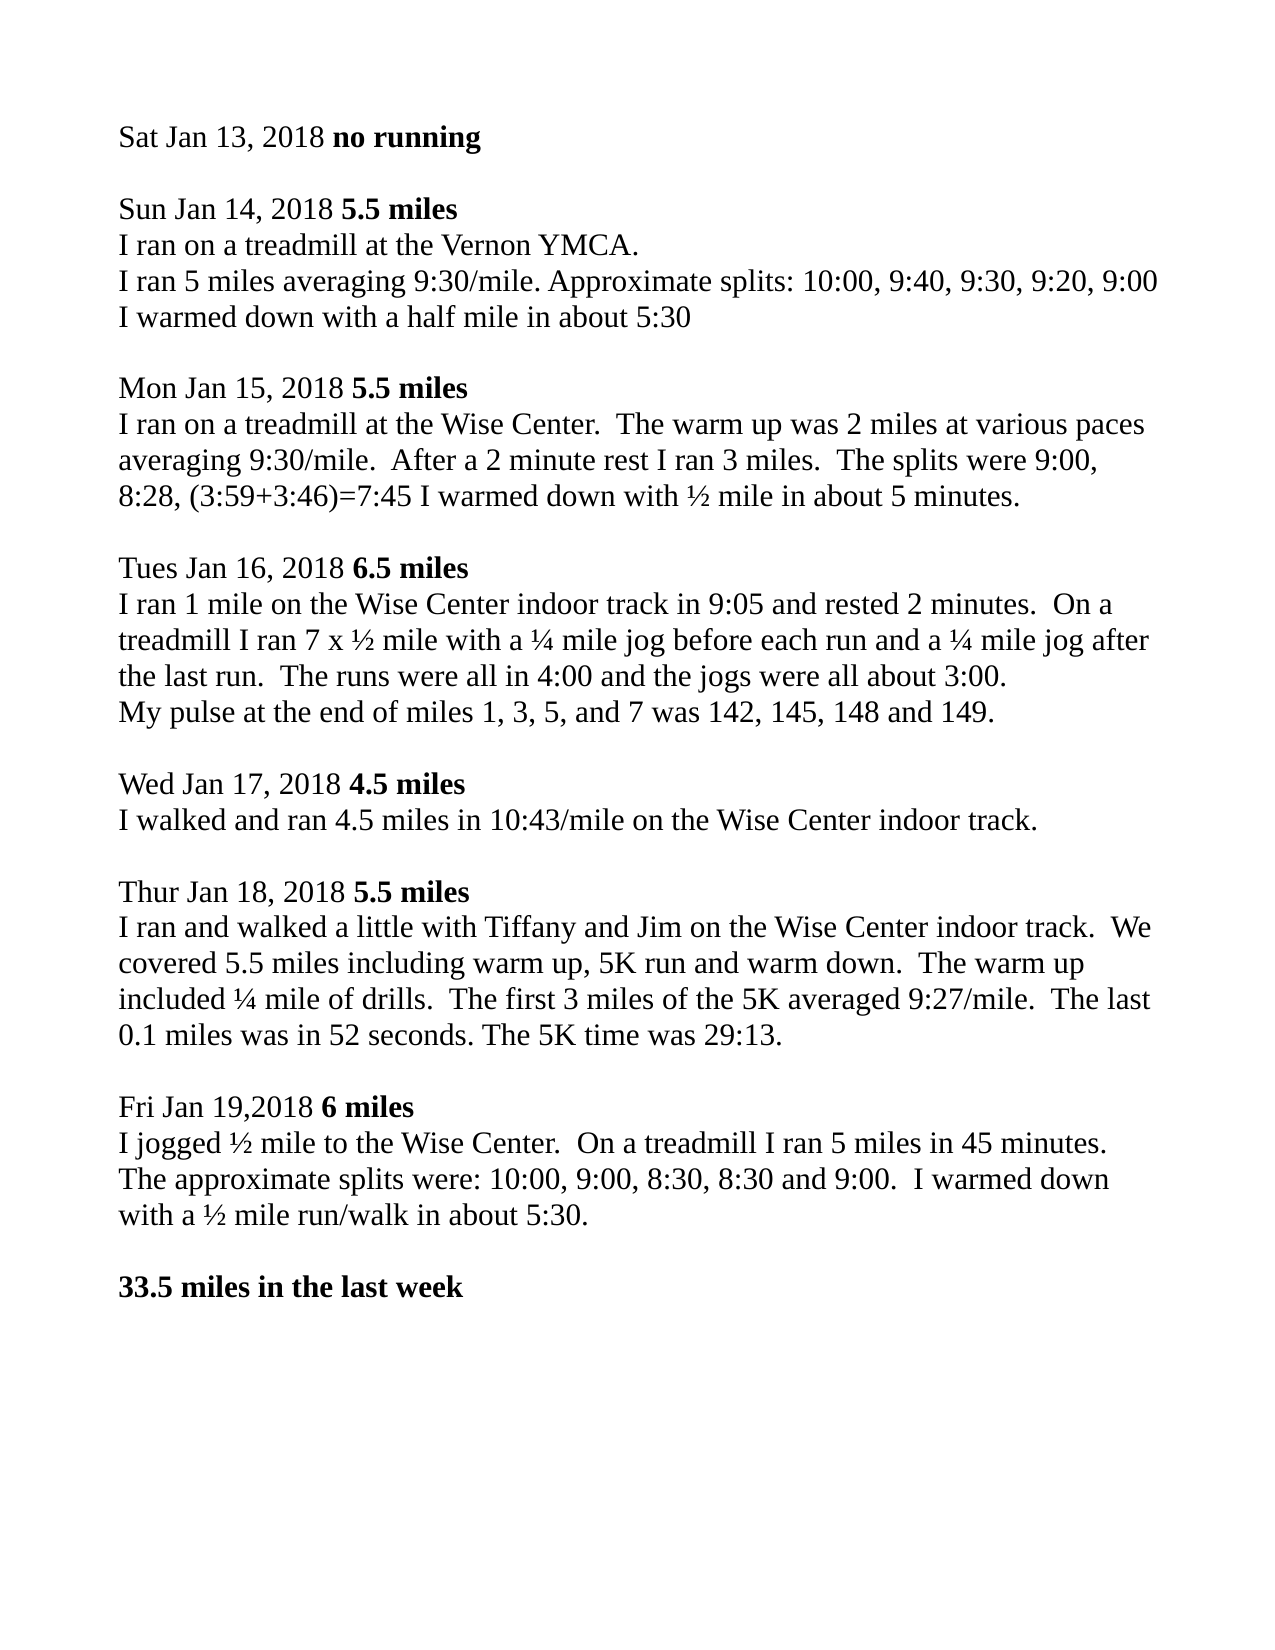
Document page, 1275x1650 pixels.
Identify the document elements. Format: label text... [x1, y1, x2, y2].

text Sun Jan 14, 2018 5.5 miles [118, 190, 1161, 226]
text I warmed down with a half mile in about 5:30 [118, 298, 1161, 334]
text I ran 1 mile on the Wise Center indoor track in 9:05 and rested 2 minutes. On a treadmill I ran 7 x ½ mile with a ¼ mile jog before each run and a ¼ mile jog after the last run. The runs were all in 4:00 and the jogs were all about 3:00. [118, 585, 1161, 693]
text 33.5 miles in the last week [118, 1268, 1161, 1304]
text Tues Jan 16, 2018 6.5 miles [118, 549, 1161, 585]
text I jogged ½ mile to the Wise Center. On a treadmill I ran 5 miles in 45 minutes. The approximate splits were: 10:00, 9:00, 8:30, 8:30 and 9:00. I warmed down with a ½ mile run/walk in about 5:30. [118, 1124, 1161, 1232]
text My pulse at the end of miles 1, 3, 5, and 7 was 142, 145, 148 and 149. [118, 693, 1161, 729]
text I walked and ran 4.5 miles in 10:43/mile on the Wise Center indoor track. [118, 801, 1161, 837]
text Fri Jan 19,2018 6 miles [118, 1088, 1161, 1124]
text Thur Jan 18, 2018 5.5 miles [118, 873, 1161, 909]
text I ran and walked a little with Tiffany and Jim on the Wise Center indoor track. We covered 5.5 miles including warm up, 5K run and warm down. The warm up included ¼ mile of drills. The first 3 miles of the 5K averaged 9:27/mile. The last 0.1 miles was in 52 seconds. The 5K time was 29:13. [118, 909, 1161, 1052]
text I ran 5 miles averaging 9:30/mile. Approximate splits: 10:00, 9:40, 9:30, 9:20, 9:00 [118, 262, 1161, 298]
text I ran on a treadmill at the Wise Center. The warm up was 2 miles at various paces averaging 9:30/mile. After a 2 minute rest I ran 3 miles. The splits were 9:00, 8:28, (3:59+3:46)=7:45 I warmed down with ½ mile in about 5 minutes. [118, 406, 1161, 513]
text Mon Jan 15, 2018 5.5 miles [118, 370, 1161, 406]
text Sat Jan 13, 2018 no running [118, 118, 1161, 154]
text Wed Jan 17, 2018 4.5 miles [118, 765, 1161, 801]
text I ran on a treadmill at the Vernon YMCA. [118, 226, 1161, 262]
